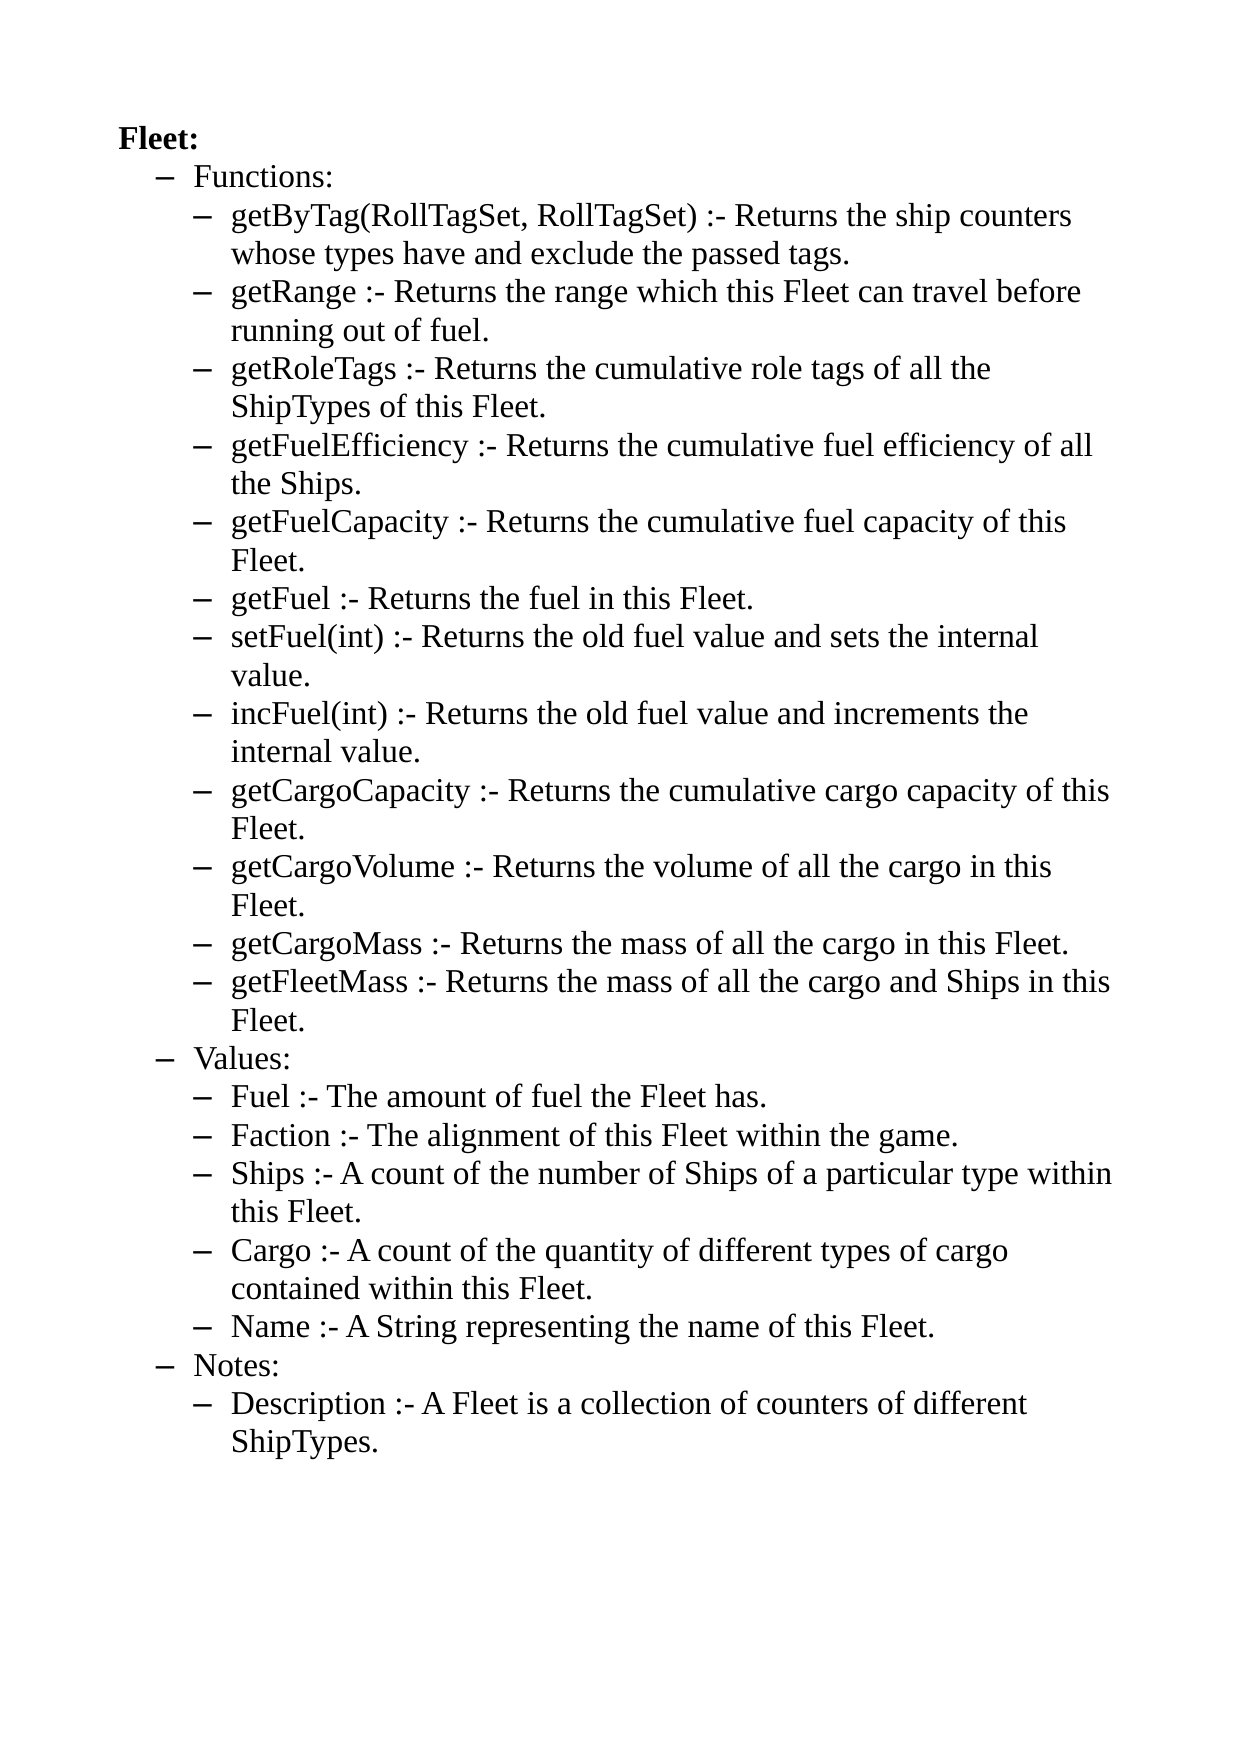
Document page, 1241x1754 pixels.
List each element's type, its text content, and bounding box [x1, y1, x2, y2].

list Description :- A Fleet is a collection of counters of different ShipTypes. [193, 1383, 1122, 1460]
list getCargoCapacity :- Returns the cumulative cargo capacity of this Fleet. [193, 770, 1122, 846]
list getByTag(RollTagSet, RollTagSet) :- Returns the ship counters whose types have and exclude the passed tags. [193, 195, 1122, 271]
list getCargoMass :- Returns the mass of all the cargo in this Fleet. [193, 923, 1122, 961]
list getCargoVolume :- Returns the volume of all the cargo in this Fleet. [193, 846, 1122, 923]
list Notes: [156, 1345, 1122, 1383]
list getFuelEfficiency :- Returns the cumulative fuel efficiency of all the Ships. [193, 425, 1122, 501]
list Fuel :- The amount of fuel the Fleet has. [193, 1076, 1122, 1115]
list getRoleTags :- Returns the cumulative role tags of all the ShipTypes of this Fleet. [193, 348, 1122, 425]
list Name :- A String representing the name of this Fleet. [193, 1306, 1122, 1345]
list setFuel(int) :- Returns the old fuel value and sets the internal value. [193, 616, 1122, 693]
list getFleetMass :- Returns the mass of all the cargo and Ships in this Fleet. [193, 961, 1122, 1038]
list getRange :- Returns the range which this Fleet can travel before running out of fuel. [193, 271, 1122, 348]
list Functions: [156, 156, 1122, 195]
text Fleet: [118, 118, 1122, 156]
list Ships :- A count of the number of Ships of a particular type within this Fleet. [193, 1153, 1122, 1230]
list Values: [156, 1038, 1122, 1076]
list getFuel :- Returns the fuel in this Fleet. [193, 578, 1122, 616]
list incFuel(int) :- Returns the old fuel value and increments the internal value. [193, 693, 1122, 770]
list Cargo :- A count of the quantity of different types of cargo contained within this Fleet. [193, 1230, 1122, 1306]
list getFuelCapacity :- Returns the cumulative fuel capacity of this Fleet. [193, 501, 1122, 578]
list Faction :- The alignment of this Fleet within the game. [193, 1115, 1122, 1153]
